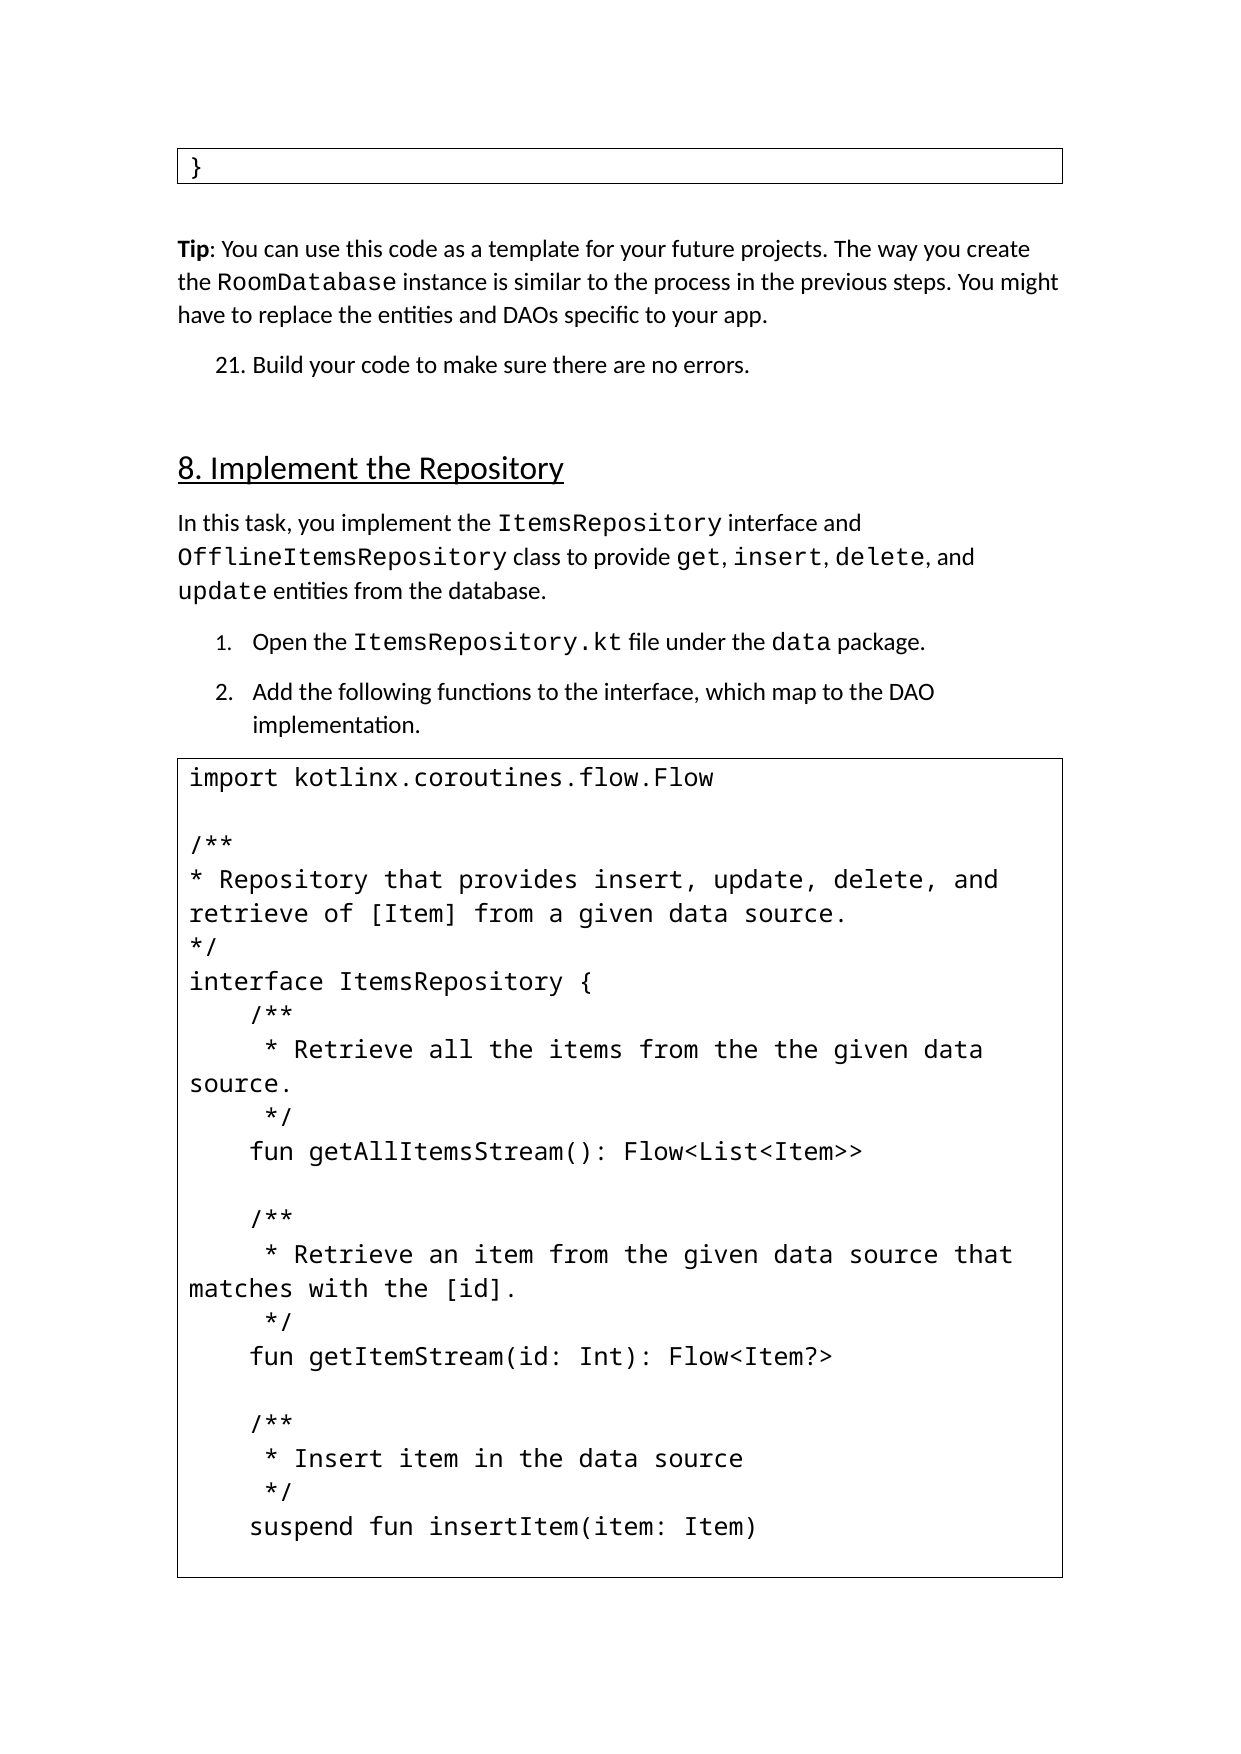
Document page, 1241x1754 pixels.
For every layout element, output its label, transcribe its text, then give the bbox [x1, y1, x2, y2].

list Add the following functions to the interface, which map to the DAO implementation. [215, 676, 1063, 739]
text 8. Implement the Repository [177, 447, 1063, 488]
table_header import kotlinx.coroutines.flow.Flow /** * Repository that provides insert, update, delete, and retrieve of [Item] from a given data source. */ interface ItemsRepository { /** * Retrieve all the items from the the given data source. */ fun getAllItemsStream(): Flow<List<Item>> /** * Retrieve an item from the given data source that matches with the [id]. */ fun getItemStream(id: Int): Flow<Item?> /** * Insert item in the data source */ suspend fun insertItem(item: Item) [178, 759, 1062, 1577]
table_header } [178, 149, 1062, 183]
list Open the ItemsRepository.kt file under the data package. [215, 626, 1063, 658]
text In this task, you implement the ItemsRepository interface and OfflineItemsRepository class to provide get, insert, delete, and update entities from the database. [177, 507, 1063, 607]
list Build your code to make sure there are no errors. [215, 349, 1063, 379]
text Tip: You can use this code as a template for your future projects. The way you create the RoomDatabase instance is similar to the process in the previous steps. You might have to replace the entities and DAOs specific to your app. [177, 233, 1063, 330]
